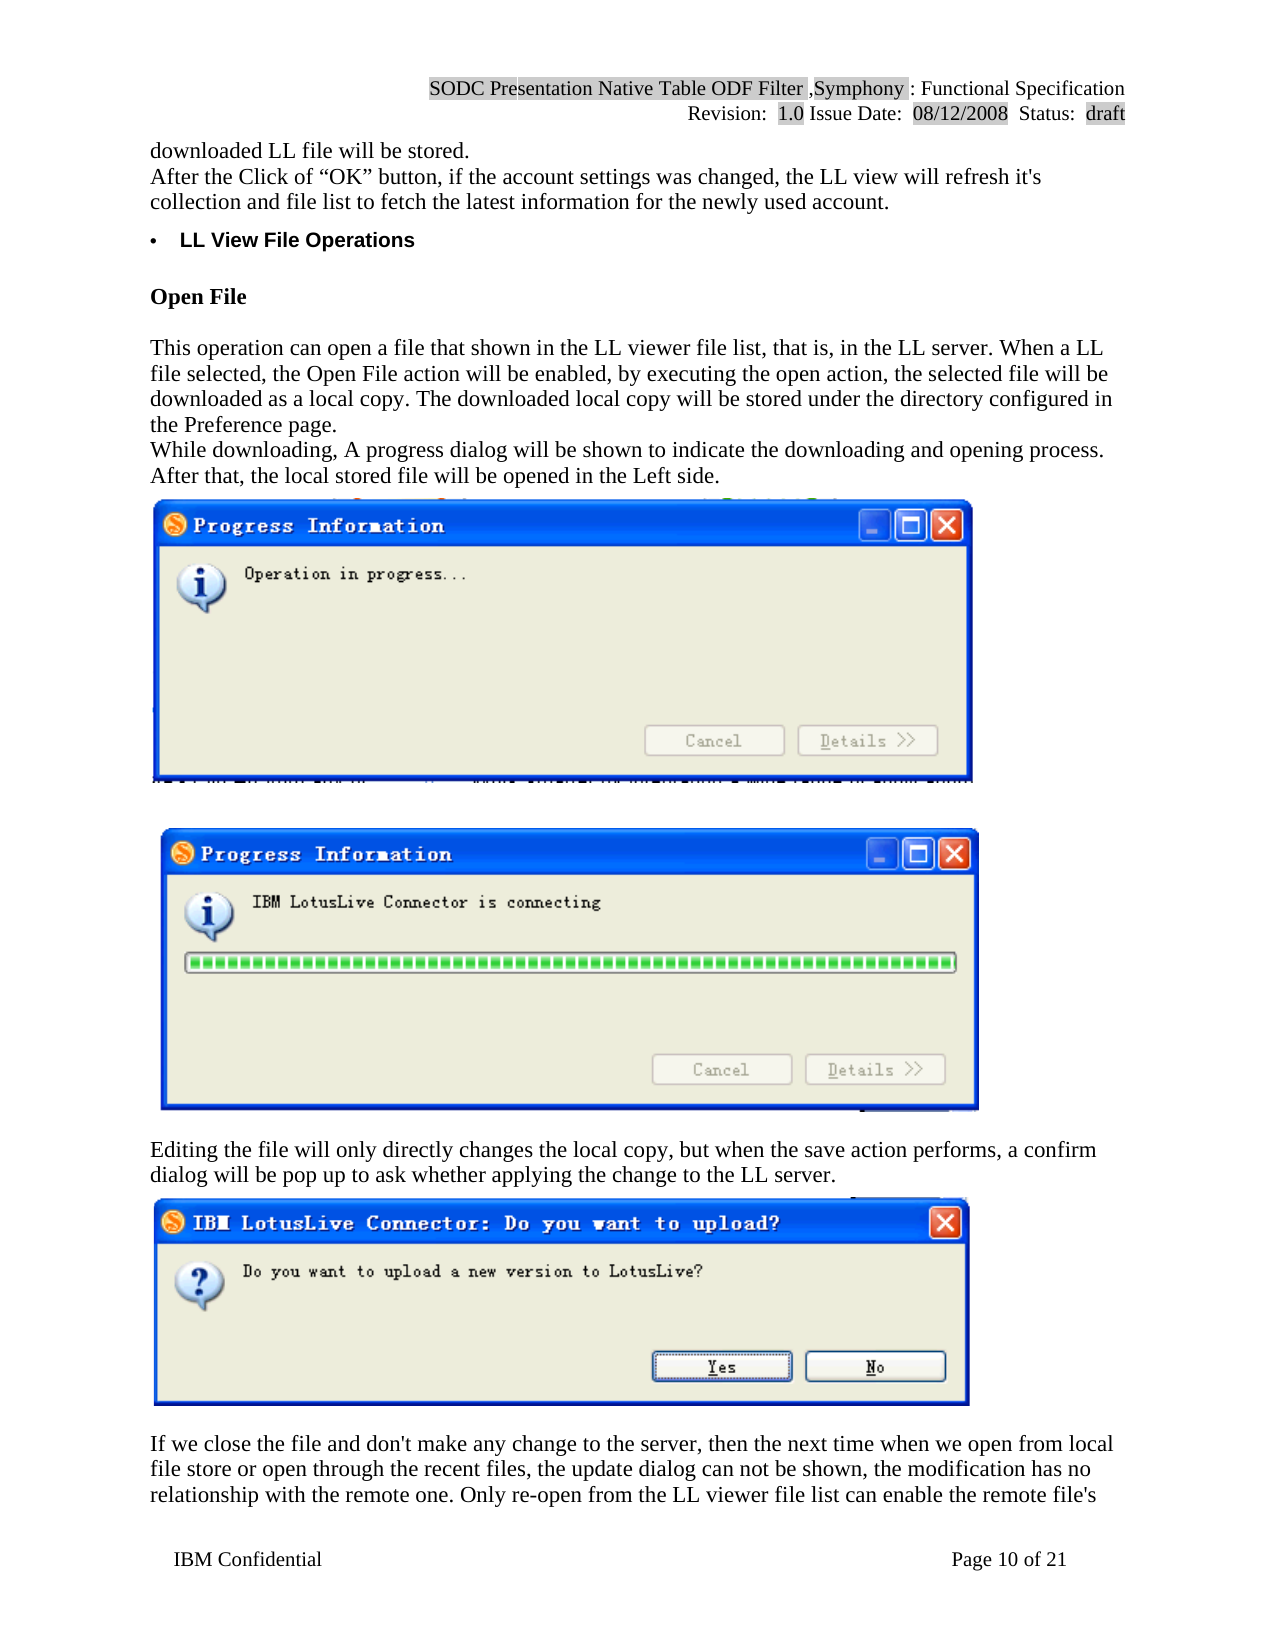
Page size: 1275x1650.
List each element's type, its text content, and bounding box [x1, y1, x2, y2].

subtitle LL View File Operations [150, 227, 1125, 252]
picture [152, 498, 973, 783]
subtitle downloaded LL file will be stored. [150, 138, 1125, 164]
subtitle Open File [150, 284, 1125, 309]
picture [158, 828, 979, 1112]
subtitle While downloading, A progress dialog will be shown to indicate the downloading and opening process. After that, the local stored file will be opened in the Left side. [150, 437, 1125, 488]
subtitle After the Click of “OK” button, if the account settings was changed, the LL view will refresh it's collection and file list to fetch the latest information for the newly used account. [150, 164, 1125, 215]
picture [153, 1197, 970, 1406]
subtitle If we close the file and don't make any change to the server, then the next time when we open from local file store or open through the recent files, the update dialog can not be shown, the modification has no relationship with the remote one. Only re-open from the LL viewer file list can enable the remote file's [150, 1431, 1125, 1507]
subtitle This operation can open a file that shown in the LL viewer file list, that is, in the LL server. When a LL file selected, the Open File action will be enabled, by executing the open action, the selected file will be downloaded as a local copy. The downloaded local copy will be stored under the directory configured in the Preference page. [150, 335, 1125, 437]
subtitle Editing the file will only directly changes the local copy, but when the save action performs, a confirm dialog will be pop up to ask whether applying the change to the LL server. [150, 1137, 1125, 1188]
